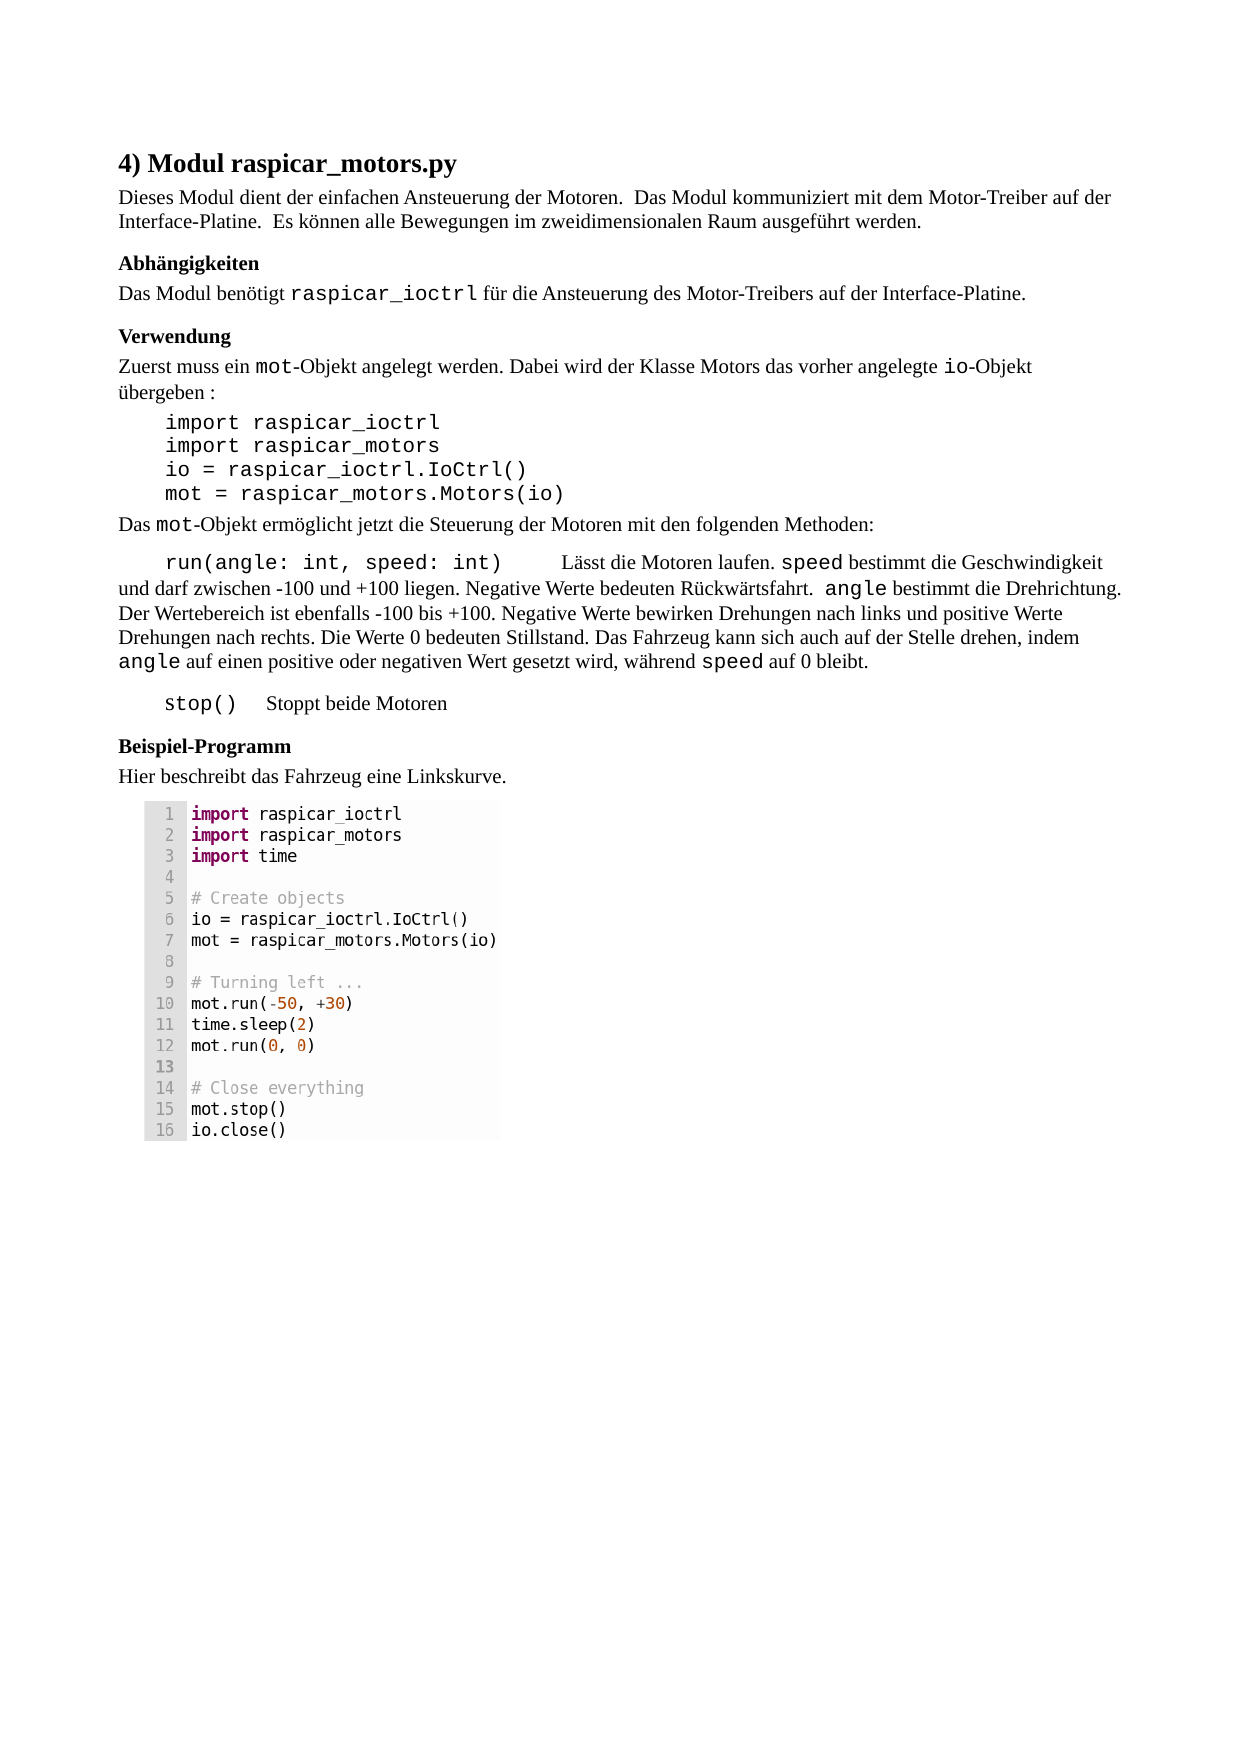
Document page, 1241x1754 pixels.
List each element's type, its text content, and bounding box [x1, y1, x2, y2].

picture [144, 801, 500, 1141]
text stop() Stoppt beide Motoren [118, 687, 1122, 716]
text io = raspicar_ioctrl.IoCtrl() [118, 459, 1122, 483]
text import raspicar_ioctrl [118, 410, 1122, 435]
text 4) Modul raspicar_motors.py [118, 148, 1122, 179]
text Dieses Modul dient der einfachen Ansteuerung der Motoren. Das Modul kommuniziert mit dem Motor-Treiber auf der Interface-Platine. Es können alle Bewegungen im zweidimensionalen Raum ausgeführt werden. [118, 185, 1122, 233]
text Hier beschreibt das Fahrzeug eine Linkskurve. [118, 764, 1122, 788]
text mot = raspicar_motors.Motors(io) [118, 483, 1122, 506]
text Beispiel-Programm [118, 734, 1122, 758]
text run(angle: int, speed: int) Lässt die Motoren laufen. speed bestimmt die Geschwindigkeit und darf zwischen -100 und +100 liegen. Negative Werte bedeuten Rückwärtsfahrt. angle bestimmt die Drehrichtung. Der Wertebereich ist ebenfalls -100 bis +100. Negative Werte bewirken Drehungen nach links und positive Werte Drehungen nach rechts. Die Werte 0 bedeuten Stillstand. Das Fahrzeug kann sich auch auf der Stelle drehen, indem angle auf einen positive oder negativen Wert gesetzt wird, während speed auf 0 bleibt. [118, 550, 1122, 675]
text Zuerst muss ein mot-Objekt angelegt werden. Dabei wird der Klasse Motors das vorher angelegte io-Objekt übergeben : [118, 354, 1122, 404]
text Das Modul benötigt raspicar_ioctrl für die Ansteuerung des Motor-Treibers auf der Interface-Platine. [118, 281, 1122, 306]
text Das mot-Objekt ermöglicht jetzt die Steuerung der Motoren mit den folgenden Methoden: [118, 512, 1122, 538]
text import raspicar_motors [118, 435, 1122, 459]
text Abhängigkeiten [118, 251, 1122, 274]
text Verwendung [118, 324, 1122, 348]
